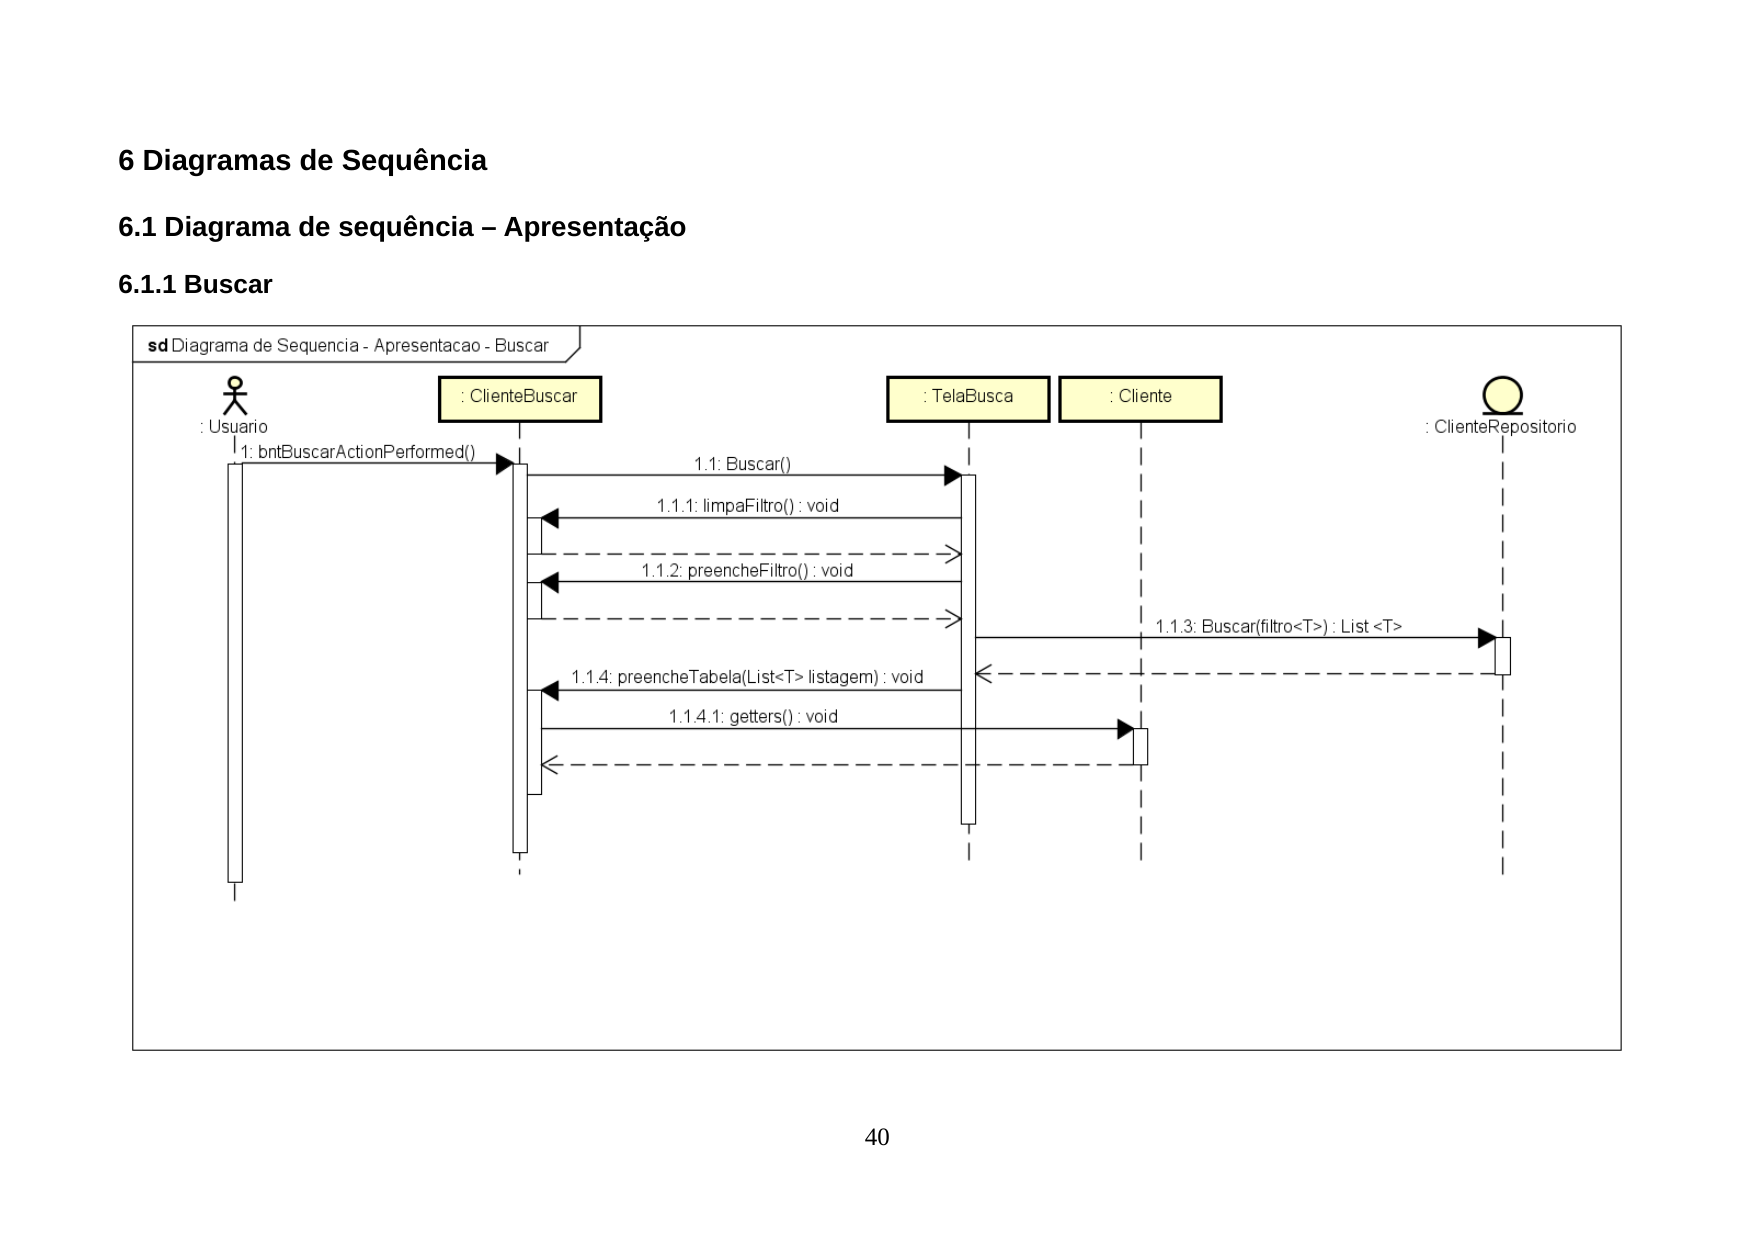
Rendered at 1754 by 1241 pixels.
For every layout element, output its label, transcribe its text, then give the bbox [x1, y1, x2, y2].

subtitle 6.1 Diagrama de sequência – Apresentação [118, 210, 1636, 242]
picture [118, 311, 1636, 1064]
subtitle 6.1.1 Buscar [118, 269, 1636, 299]
subtitle 6 Diagramas de Sequência [118, 143, 1636, 177]
